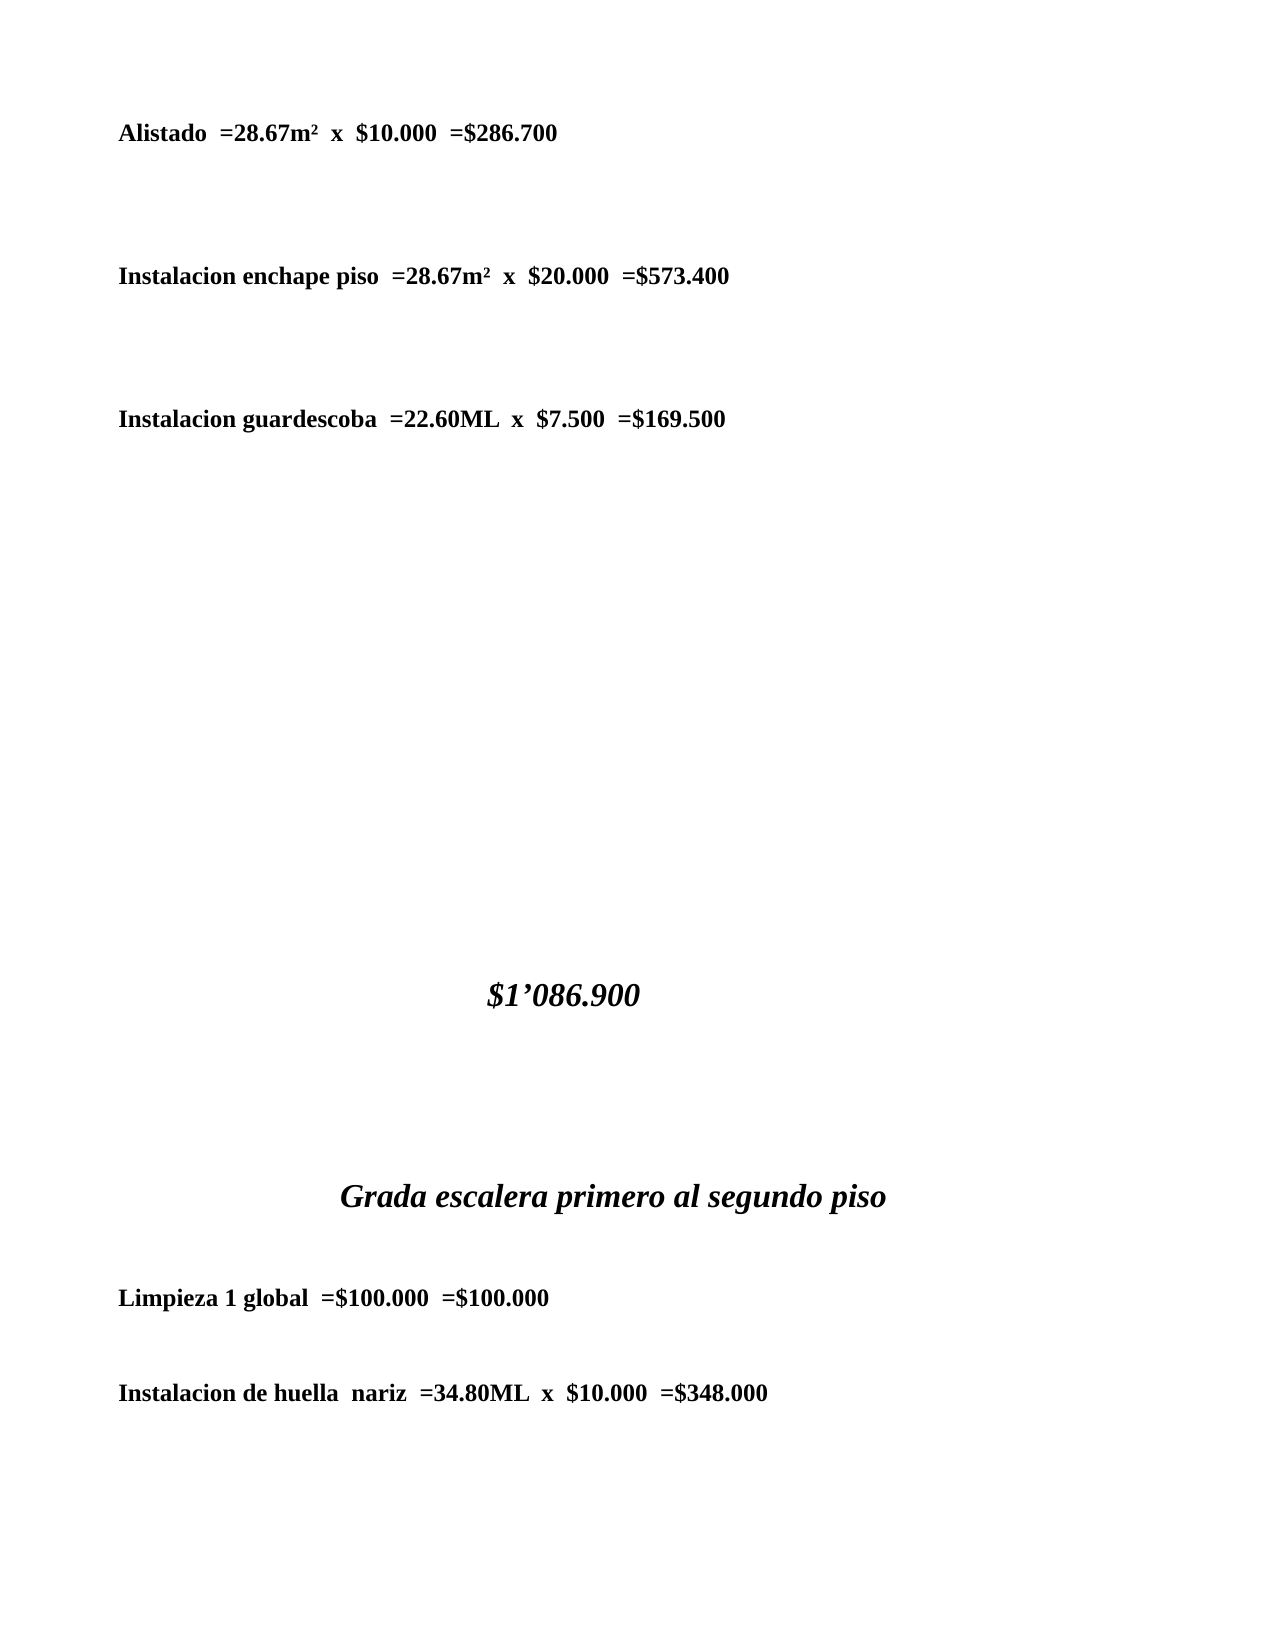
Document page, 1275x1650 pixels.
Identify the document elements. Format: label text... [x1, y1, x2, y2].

text Alistado =28.67m² x $10.000 =$286.700 [118, 118, 1157, 147]
text Instalacion de huella nariz =34.80ML x $10.000 =$348.000 [118, 1378, 1157, 1407]
text Limpieza 1 global =$100.000 =$100.000 [118, 1283, 1157, 1311]
text $1’086.900 [118, 975, 1157, 1013]
text Instalacion guardescoba =22.60ML x $7.500 =$169.500 [118, 404, 1157, 432]
text Grada escalera primero al segundo piso [118, 1176, 1157, 1215]
text Instalacion enchape piso =28.67m² x $20.000 =$573.400 [118, 261, 1157, 290]
